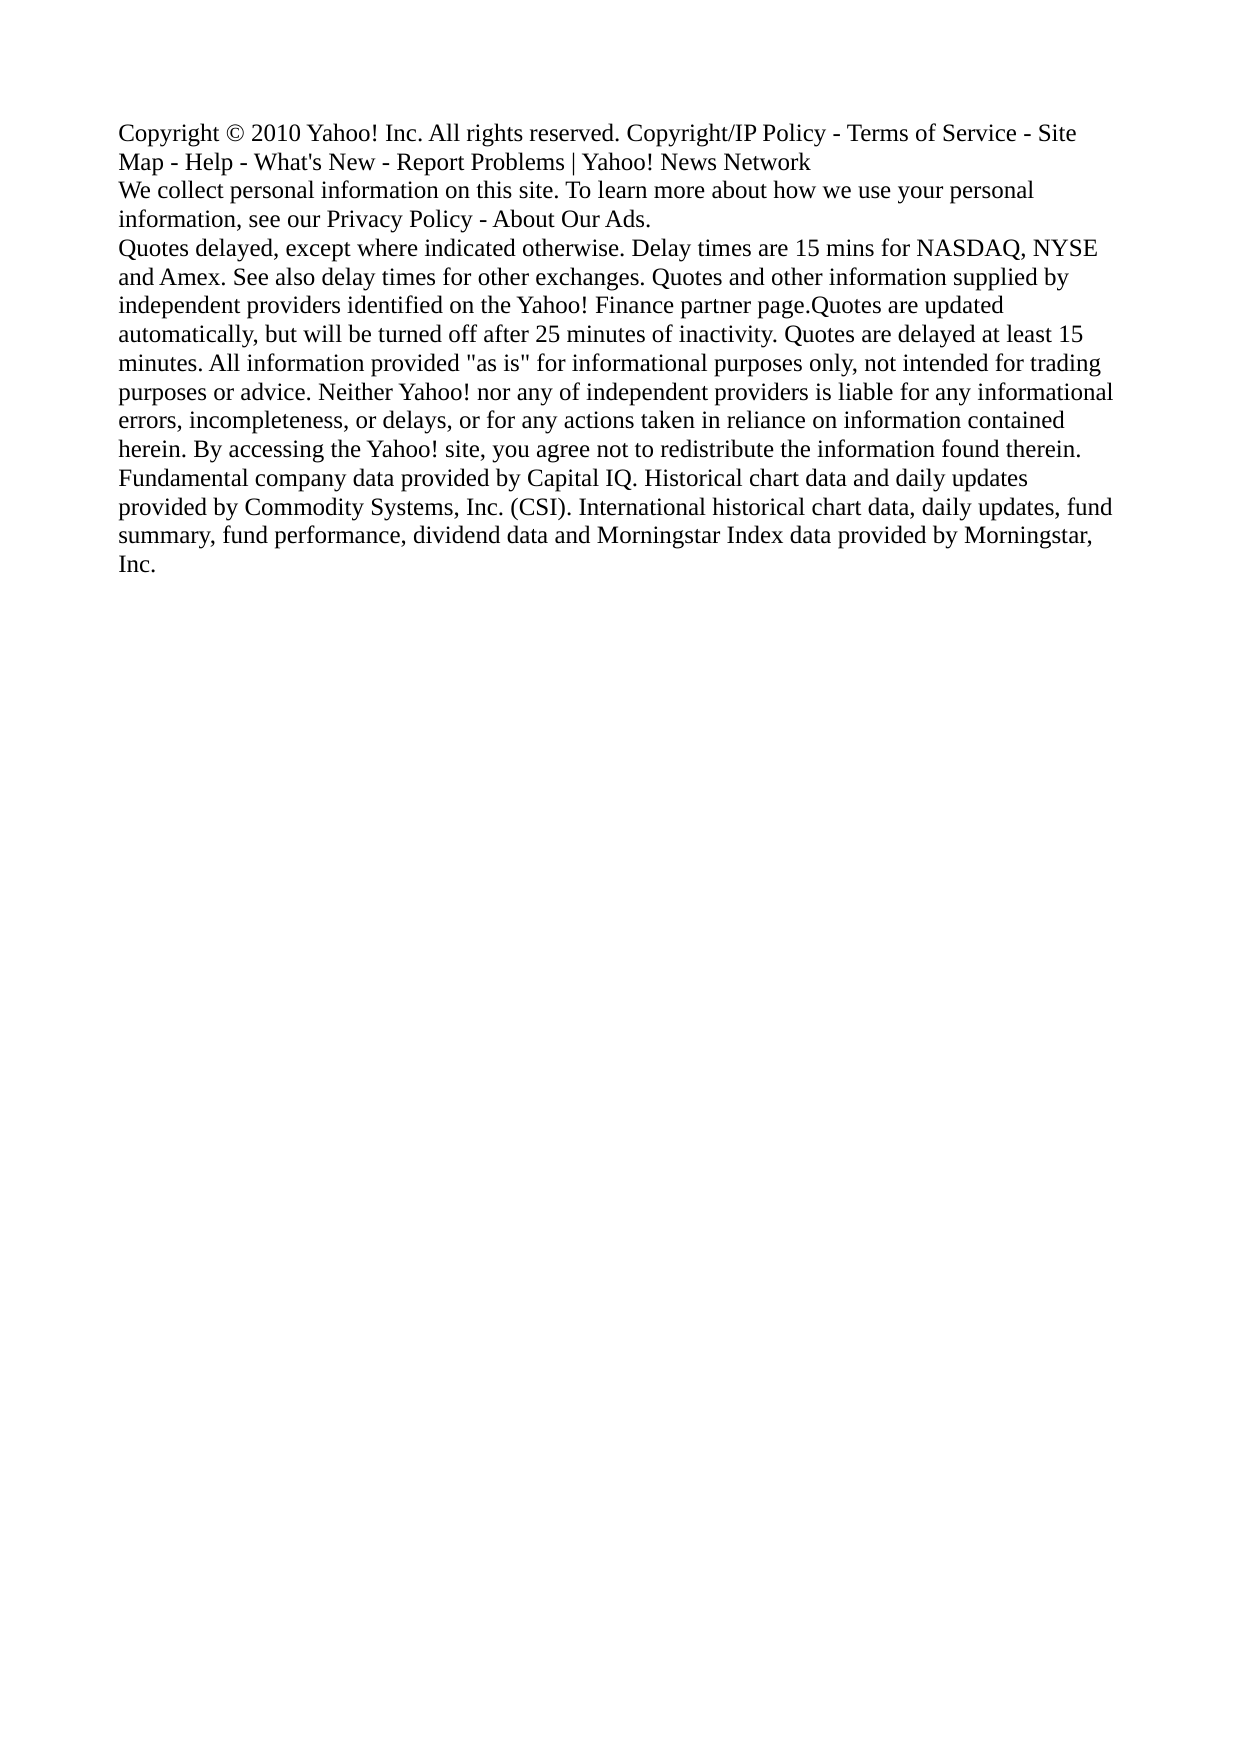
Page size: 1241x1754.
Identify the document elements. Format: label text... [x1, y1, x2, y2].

text Quotes delayed, except where indicated otherwise. Delay times are 15 mins for NASDAQ, NYSE and Amex. See also delay times for other exchanges. Quotes and other information supplied by independent providers identified on the Yahoo! Finance partner page.Quotes are updated automatically, but will be turned off after 25 minutes of inactivity. Quotes are delayed at least 15 minutes. All information provided "as is" for informational purposes only, not intended for trading purposes or advice. Neither Yahoo! nor any of independent providers is liable for any informational errors, incompleteness, or delays, or for any actions taken in reliance on information contained herein. By accessing the Yahoo! site, you agree not to redistribute the information found therein. [118, 233, 1122, 463]
text Fundamental company data provided by Capital IQ. Historical chart data and daily updates provided by Commodity Systems, Inc. (CSI). International historical chart data, daily updates, fund summary, fund performance, dividend data and Morningstar Index data provided by Morningstar, Inc. [118, 463, 1122, 578]
text We collect personal information on this site. To learn more about how we use your personal information, see our Privacy Policy - About Our Ads. [118, 176, 1122, 233]
text Copyright © 2010 Yahoo! Inc. All rights reserved. Copyright/IP Policy - Terms of Service - Site Map - Help - What's New - Report Problems | Yahoo! News Network [118, 118, 1122, 176]
